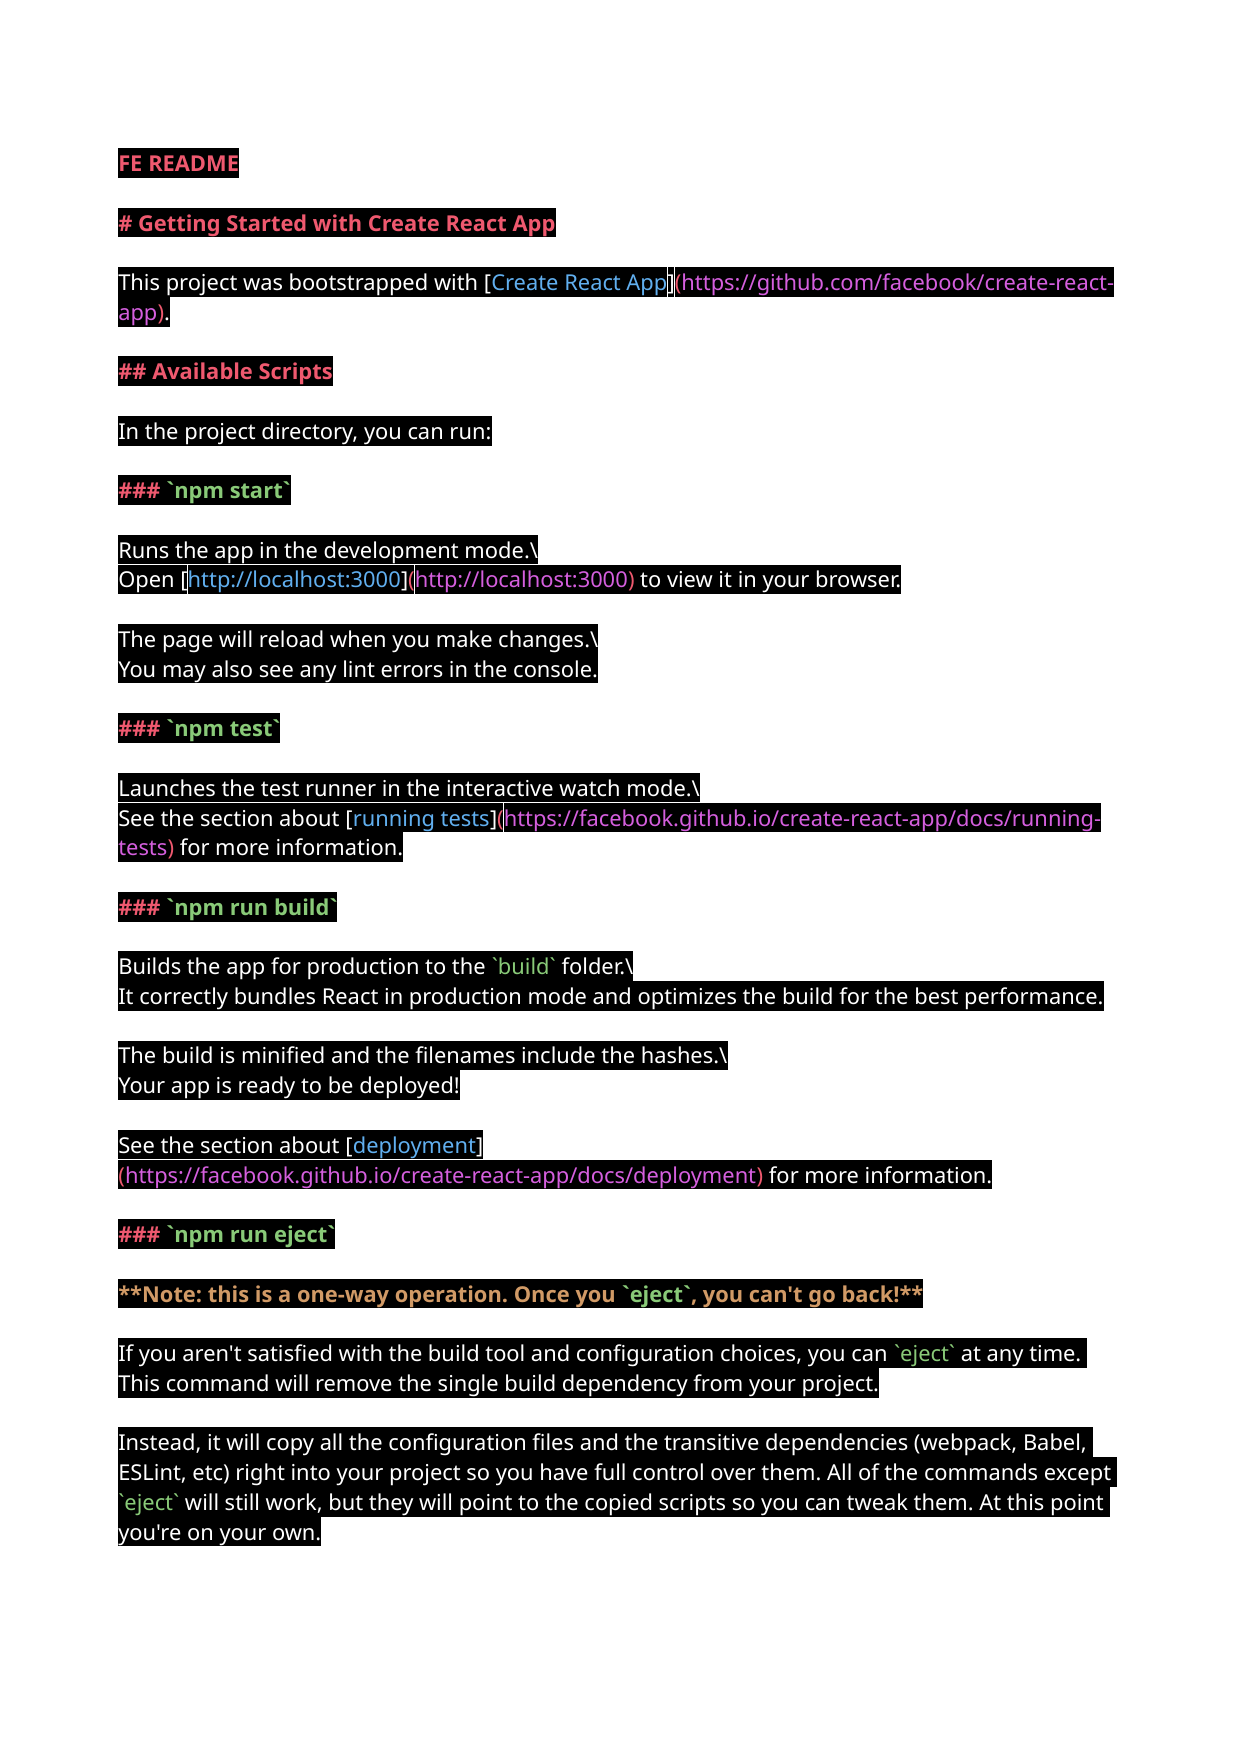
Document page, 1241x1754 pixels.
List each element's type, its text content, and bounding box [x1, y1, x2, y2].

text The page will reload when you make changes.\ [118, 624, 1122, 654]
text Your app is ready to be deployed! [118, 1070, 1122, 1100]
text # Getting Started with Create React App [118, 207, 1122, 237]
text You may also see any lint errors in the console. [118, 654, 1122, 683]
text ### `npm run build` [118, 892, 1122, 922]
text ### `npm start` [118, 475, 1122, 505]
text Instead, it will copy all the configuration files and the transitive dependencies (webpack, Babel, ESLint, etc) right into your project so you have full control over them. All of the commands except `eject` will still work, but they will point to the copied scripts so you can tweak them. At this point you're on your own. [118, 1427, 1122, 1546]
text ### `npm test` [118, 713, 1122, 743]
text Runs the app in the development mode.\ [118, 535, 1122, 564]
text ## Available Scripts [118, 356, 1122, 386]
text This project was bootstrapped with [Create React App](https://github.com/facebook/create-react-app). [118, 267, 1122, 327]
text FE README [118, 148, 1122, 178]
text **Note: this is a one-way operation. Once you `eject`, you can't go back!** [118, 1278, 1122, 1308]
text It correctly bundles React in production mode and optimizes the build for the best performance. [118, 981, 1122, 1011]
text See the section about [deployment](https://facebook.github.io/create-react-app/docs/deployment) for more information. [118, 1130, 1122, 1189]
text In the project directory, you can run: [118, 416, 1122, 446]
text Open [http://localhost:3000](http://localhost:3000) to view it in your browser. [118, 564, 1122, 594]
text ### `npm run eject` [118, 1219, 1122, 1249]
text If you aren't satisfied with the build tool and configuration choices, you can `eject` at any time. This command will remove the single build dependency from your project. [118, 1338, 1122, 1398]
text Launches the test runner in the interactive watch mode.\ [118, 773, 1122, 802]
text The build is minified and the filenames include the hashes.\ [118, 1041, 1122, 1070]
text See the section about [running tests](https://facebook.github.io/create-react-app/docs/running-tests) for more information. [118, 802, 1122, 862]
text Builds the app for production to the `build` folder.\ [118, 951, 1122, 981]
